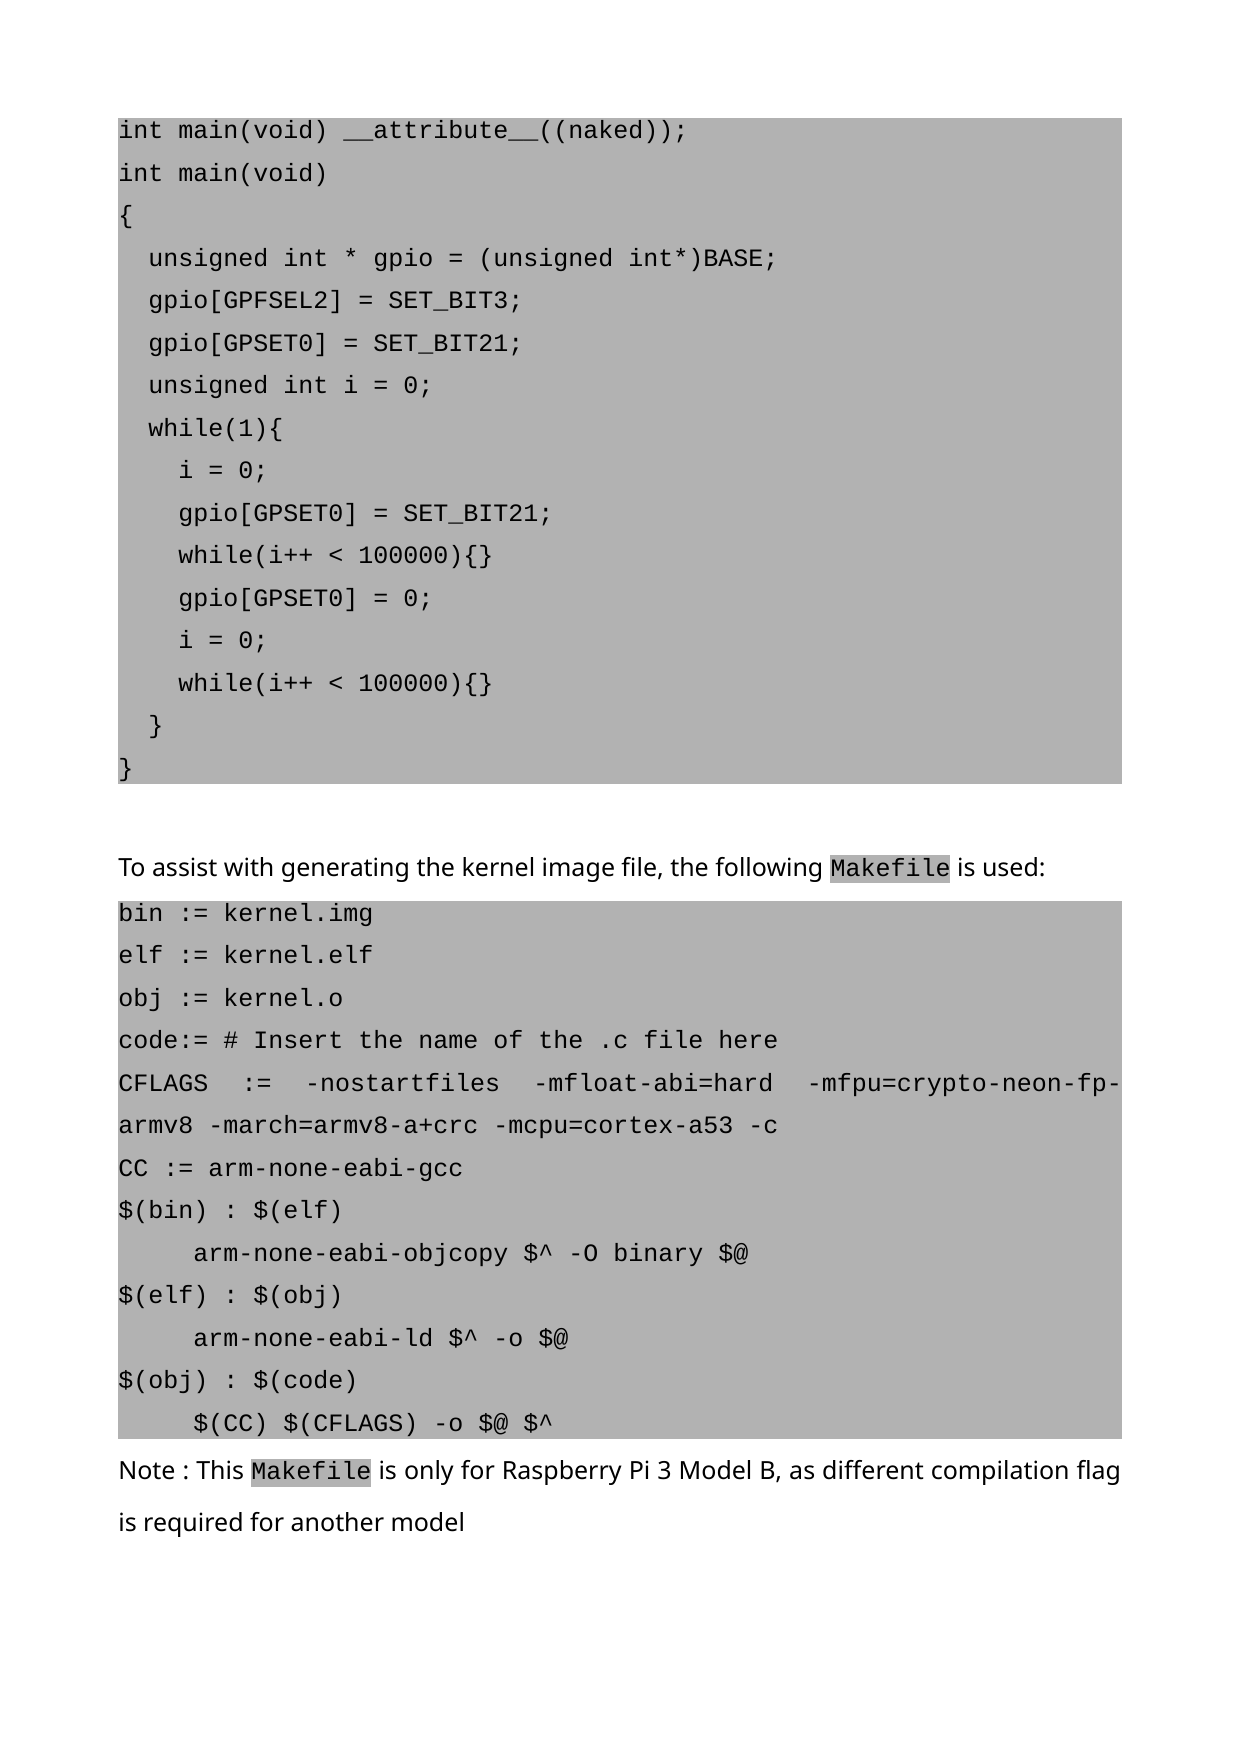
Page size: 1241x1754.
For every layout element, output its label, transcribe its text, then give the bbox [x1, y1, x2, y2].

text gpio[GPSET0] = 0; [118, 586, 1122, 614]
text code:= # Insert the name of the .c file here [118, 1028, 1122, 1056]
text Note : This Makefile is only for Raspberry Pi 3 Model B, as different compilation flag is required for another model [118, 1453, 1122, 1538]
text int main(void) __attribute__((naked)); [118, 118, 1122, 146]
text arm-none-eabi-objcopy $^ -O binary $@ [118, 1241, 1122, 1269]
text while(1){ [118, 416, 1122, 444]
text elf := kernel.elf [118, 943, 1122, 971]
text $(elf) : $(obj) [118, 1283, 1122, 1311]
text unsigned int i = 0; [118, 373, 1122, 401]
text gpio[GPFSEL2] = SET_BIT3; [118, 288, 1122, 316]
text $(CC) $(CFLAGS) -o $@ $^ [118, 1411, 1122, 1439]
text CC := arm-none-eabi-gcc [118, 1156, 1122, 1184]
text } [118, 756, 1122, 784]
text bin := kernel.img [118, 901, 1122, 929]
text i = 0; [118, 458, 1122, 486]
text $(obj) : $(code) [118, 1368, 1122, 1396]
text $(bin) : $(elf) [118, 1198, 1122, 1226]
text unsigned int * gpio = (unsigned int*)BASE; [118, 246, 1122, 274]
text obj := kernel.o [118, 986, 1122, 1014]
text while(i++ < 100000){} [118, 671, 1122, 699]
text while(i++ < 100000){} [118, 543, 1122, 571]
text CFLAGS := -nostartfiles -mfloat-abi=hard -mfpu=crypto-neon-fp-armv8 -march=armv8-a+crc -mcpu=cortex-a53 -c [118, 1071, 1122, 1141]
text To assist with generating the kernel image file, the following Makefile is used: [118, 849, 1122, 883]
text } [118, 713, 1122, 741]
text arm-none-eabi-ld $^ -o $@ [118, 1326, 1122, 1354]
text { [118, 203, 1122, 231]
text i = 0; [118, 628, 1122, 656]
text int main(void) [118, 161, 1122, 189]
text gpio[GPSET0] = SET_BIT21; [118, 501, 1122, 529]
text gpio[GPSET0] = SET_BIT21; [118, 331, 1122, 359]
